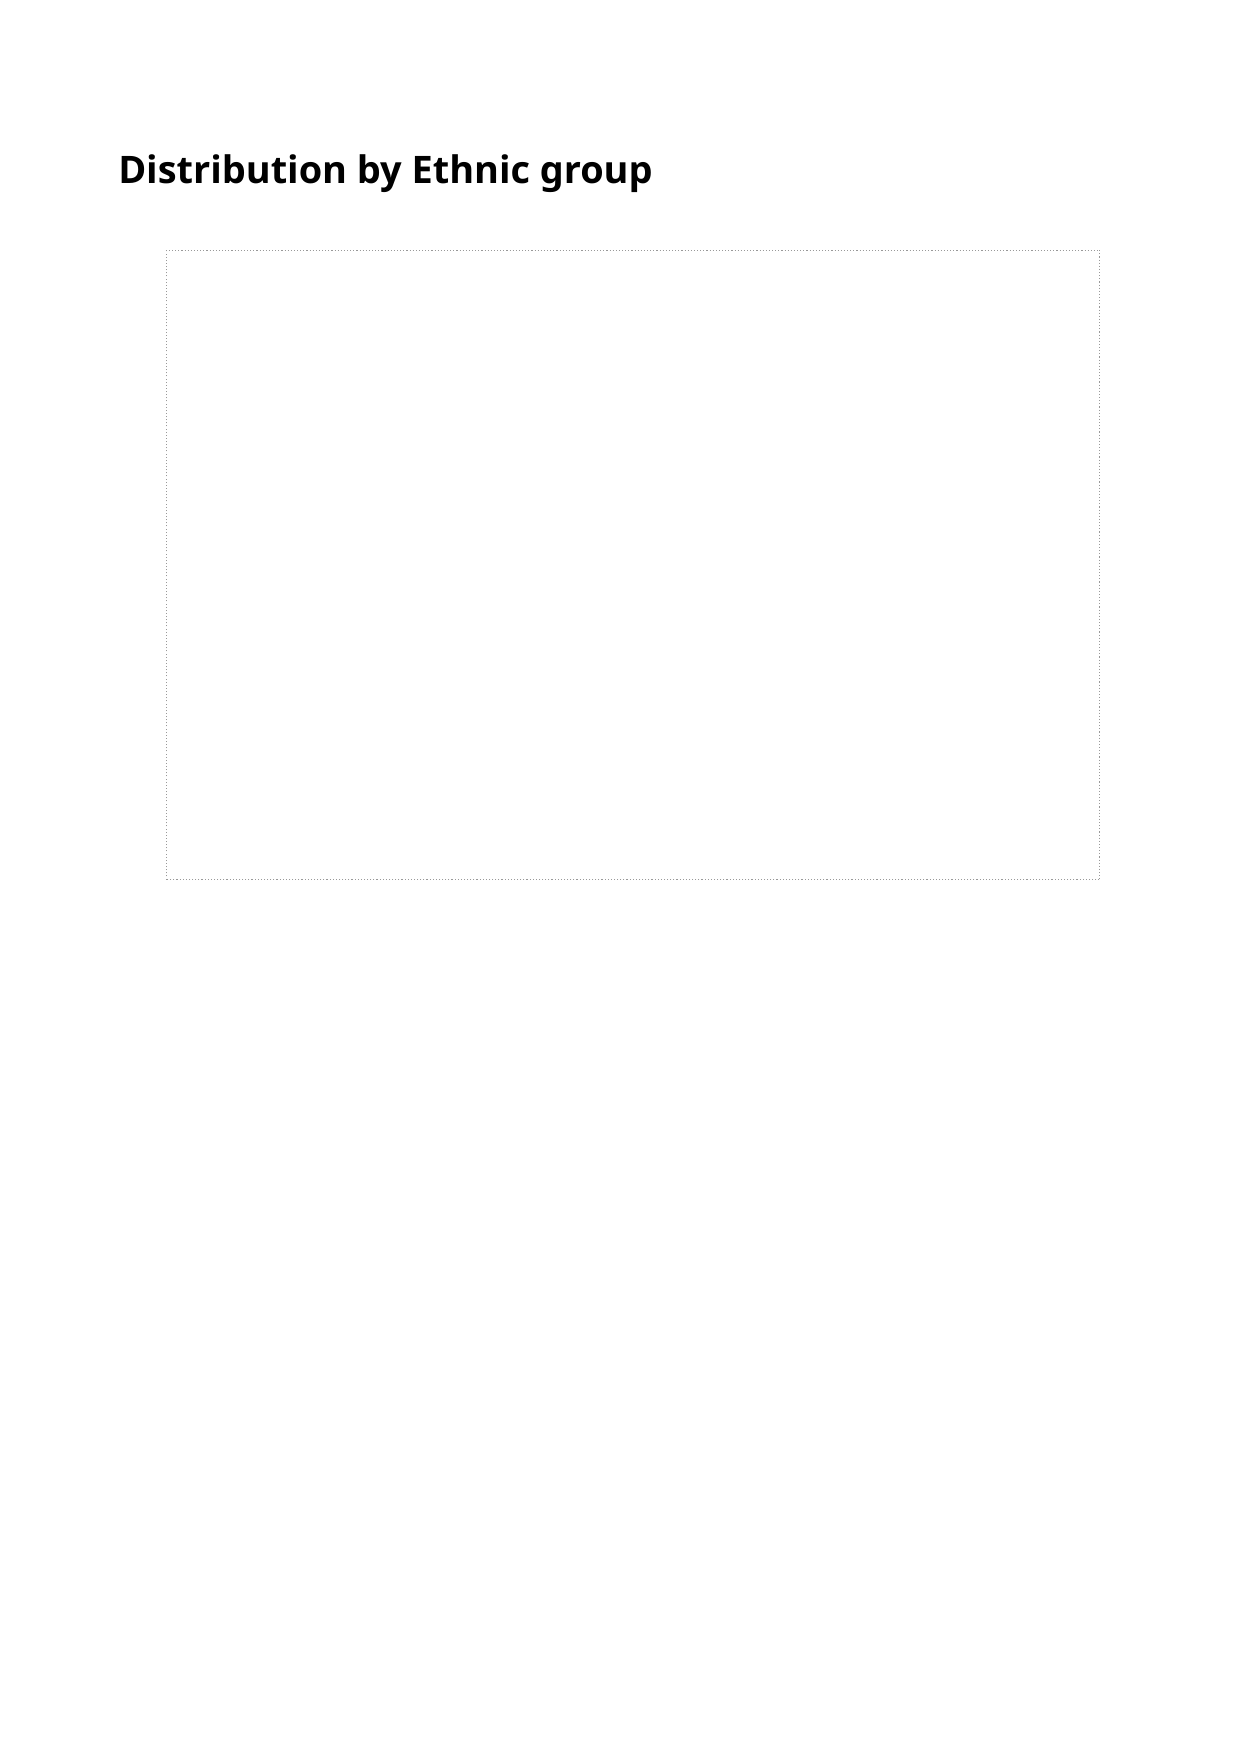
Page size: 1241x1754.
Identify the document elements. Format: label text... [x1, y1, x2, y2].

subtitle Distribution by Ethnic group [118, 143, 1122, 195]
